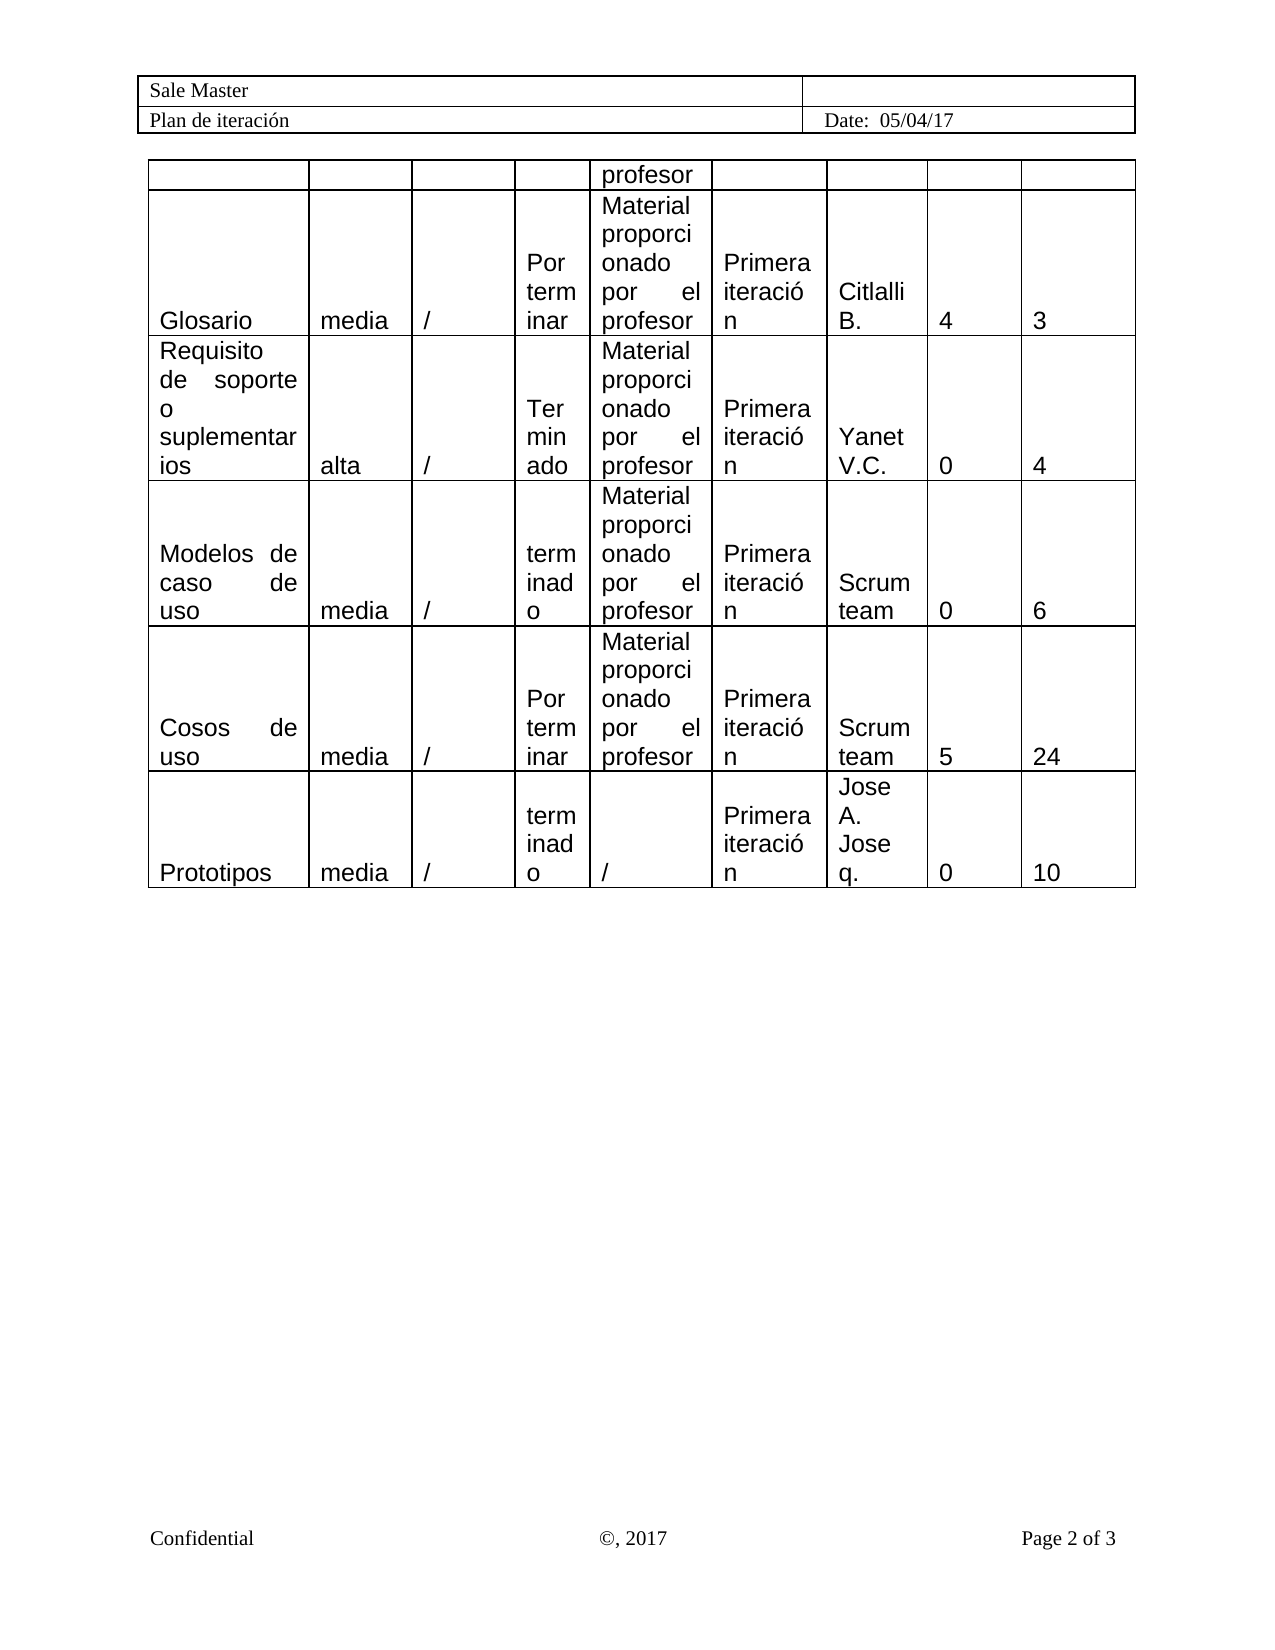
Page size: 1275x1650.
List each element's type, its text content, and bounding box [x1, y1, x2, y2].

table_cell / [413, 191, 514, 334]
table_cell media [310, 772, 411, 887]
table_cell Material proporcionado por el profesor [591, 191, 711, 334]
table_cell profesor [591, 161, 711, 189]
table_cell Cosos de uso [149, 627, 308, 770]
table_cell Glosario [149, 191, 308, 334]
table_cell media [310, 191, 411, 334]
table_cell 5 [928, 627, 1021, 770]
table_cell 6 [1022, 481, 1135, 625]
table_cell [928, 161, 1021, 189]
table_cell [516, 161, 589, 189]
table_cell alta [310, 336, 411, 480]
table_cell Citlalli B. [828, 191, 927, 334]
table_cell Primera iteración [713, 191, 826, 334]
table_cell Prototipos [149, 772, 308, 887]
table_cell 24 [1022, 627, 1135, 770]
table_cell 4 [1022, 336, 1135, 480]
table_cell [413, 161, 514, 189]
table_cell Requisito de soporte o suplementarios [149, 336, 308, 480]
table_cell Por terminar [516, 191, 589, 334]
table_cell Scrum team [828, 481, 927, 625]
table_cell / [413, 772, 514, 887]
table_cell [713, 161, 826, 189]
table_cell Primera iteración [713, 772, 826, 887]
table_cell Material proporcionado por el profesor [591, 627, 711, 770]
table_cell 3 [1022, 191, 1135, 334]
table_cell media [310, 481, 411, 625]
table_cell 0 [928, 336, 1021, 480]
table_cell Terminado [516, 336, 589, 480]
table_cell [828, 161, 927, 189]
table_cell 0 [928, 481, 1021, 625]
table_cell / [413, 336, 514, 480]
table_cell 0 [928, 772, 1021, 887]
table_cell 10 [1022, 772, 1135, 887]
table_cell terminado [516, 481, 589, 625]
table_cell Primera iteración [713, 336, 826, 480]
table_cell Yanet V.C. [828, 336, 927, 480]
table_cell 4 [928, 191, 1021, 334]
table_cell Modelos de caso de uso [149, 481, 308, 625]
table_cell / [591, 772, 711, 887]
table_cell Primera iteración [713, 627, 826, 770]
table_cell Jose A. Jose q. [828, 772, 927, 887]
table_cell Primera iteración [713, 481, 826, 625]
table_cell Por terminar [516, 627, 589, 770]
table_cell Scrum team [828, 627, 927, 770]
table_cell terminado [516, 772, 589, 887]
table_cell media [310, 627, 411, 770]
table_cell Material proporcionado por el profesor [591, 336, 711, 480]
table_cell [1022, 161, 1135, 189]
table_cell [310, 161, 411, 189]
table_cell / [413, 627, 514, 770]
table_cell Material proporcionado por el profesor [591, 481, 711, 625]
table_cell / [413, 481, 514, 625]
table_cell [149, 161, 308, 189]
